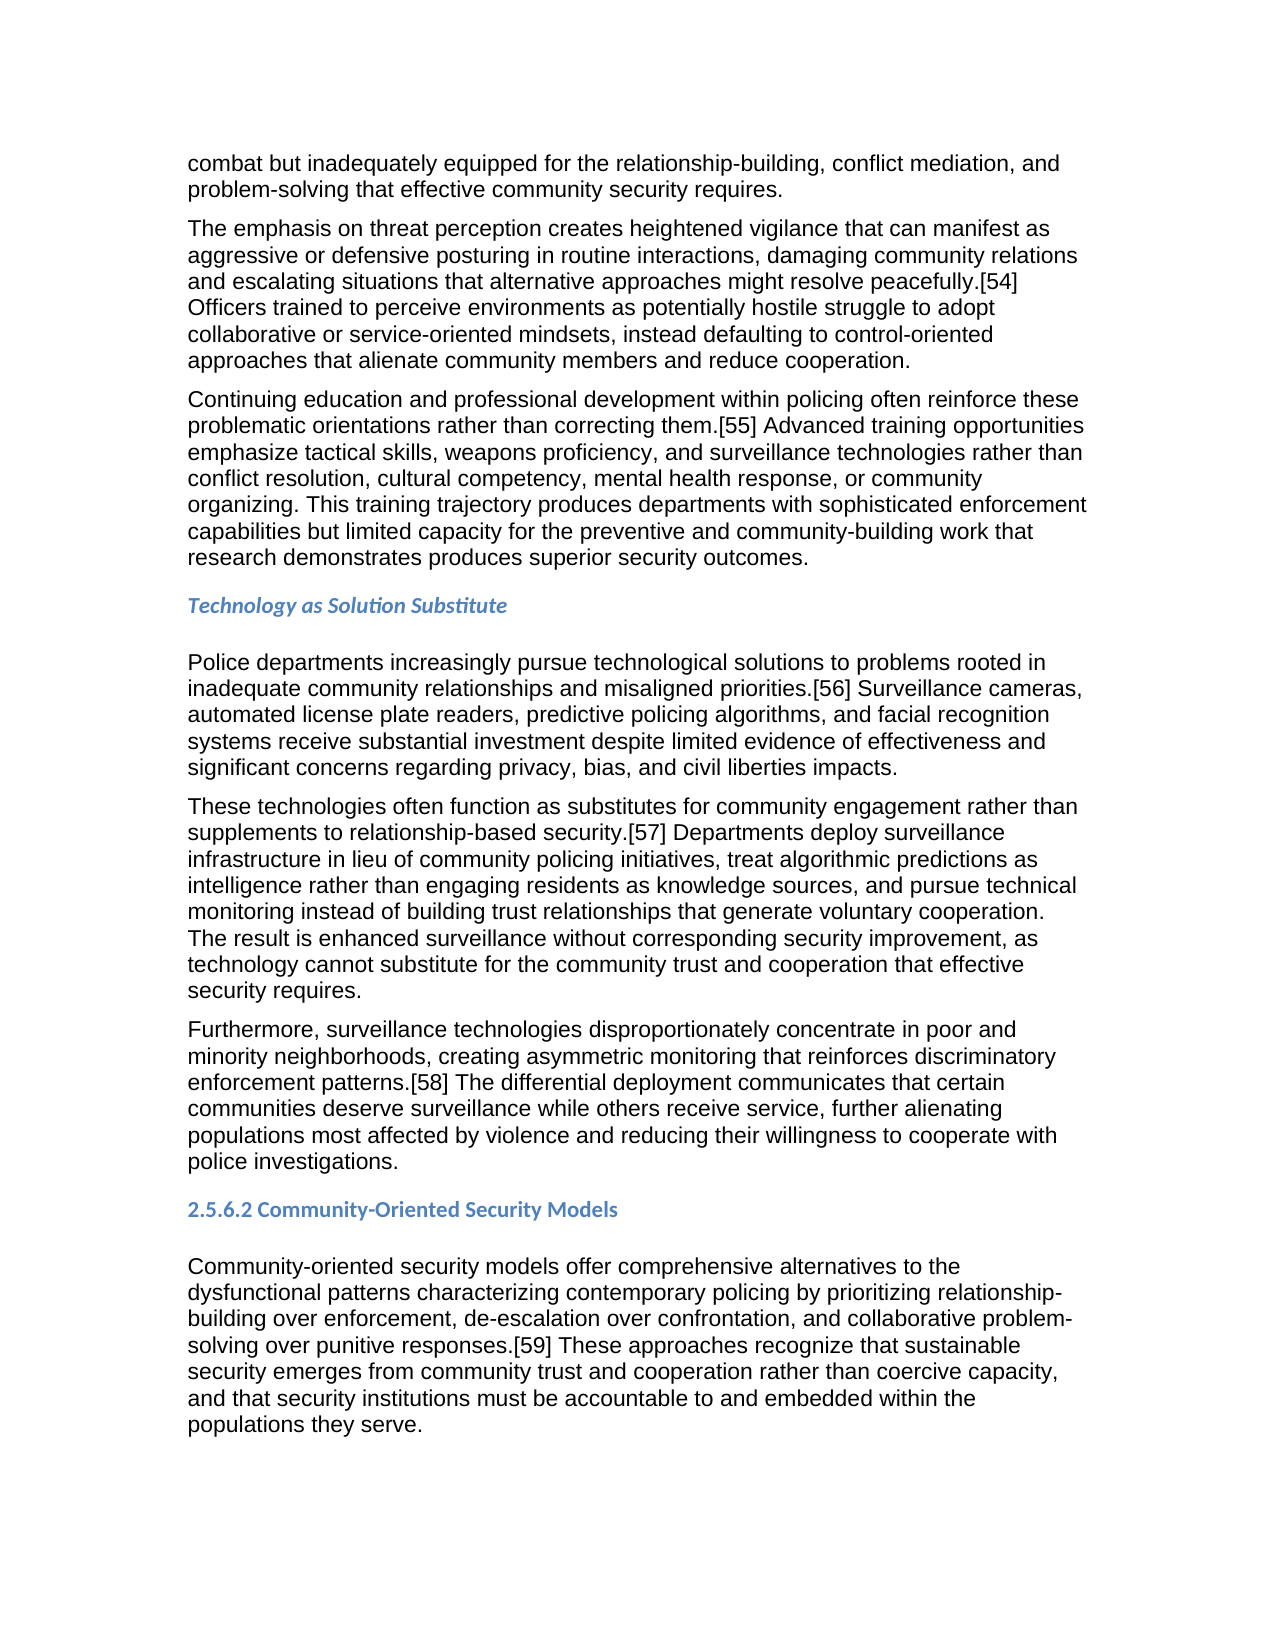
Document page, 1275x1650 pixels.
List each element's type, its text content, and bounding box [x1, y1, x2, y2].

text The emphasis on threat perception creates heightened vigilance that can manifest as aggressive or defensive posturing in routine interactions, damaging community relations and escalating situations that alternative approaches might resolve peacefully.[54] Officers trained to perceive environments as potentially hostile struggle to adopt collaborative or service-oriented mindsets, instead defaulting to control-oriented approaches that alienate community members and reduce cooperation. [187, 215, 1087, 373]
text Furthermore, surveillance technologies disproportionately concentrate in poor and minority neighborhoods, creating asymmetric monitoring that reinforces discriminatory enforcement patterns.[58] The differential deployment communicates that certain communities deserve surveillance while others receive service, further alienating populations most affected by violence and reducing their willingness to cooperate with police investigations. [187, 1016, 1087, 1174]
subtitle Technology as Solution Substitute [187, 591, 1087, 619]
subtitle 2.5.6.2 Community-Oriented Security Models [187, 1195, 1087, 1223]
text These technologies often function as substitutes for community engagement rather than supplements to relationship-based security.[57] Departments deploy surveillance infrastructure in lieu of community policing initiatives, treat algorithmic predictions as intelligence rather than engaging residents as knowledge sources, and pursue technical monitoring instead of building trust relationships that generate voluntary cooperation. The result is enhanced surveillance without corresponding security improvement, as technology cannot substitute for the community trust and cooperation that effective security requires. [187, 793, 1087, 1004]
text combat but inadequately equipped for the relationship-building, conflict mediation, and problem-solving that effective community security requires. [187, 150, 1087, 203]
text Continuing education and professional development within policing often reinforce these problematic orientations rather than correcting them.[55] Advanced training opportunities emphasize tactical skills, weapons proficiency, and surveillance technologies rather than conflict resolution, cultural competency, mental health response, or community organizing. This training trajectory produces departments with sophisticated enforcement capabilities but limited capacity for the preventive and community-building work that research demonstrates produces superior security outcomes. [187, 386, 1087, 570]
text Community-oriented security models offer comprehensive alternatives to the dysfunctional patterns characterizing contemporary policing by prioritizing relationship-building over enforcement, de-escalation over confrontation, and collaborative problem-solving over punitive responses.[59] These approaches recognize that sustainable security emerges from community trust and cooperation rather than coercive capacity, and that security institutions must be accountable to and embedded within the populations they serve. [187, 1253, 1087, 1437]
text Police departments increasingly pursue technological solutions to problems rooted in inadequate community relationships and misaligned priorities.[56] Surveillance cameras, automated license plate readers, predictive policing algorithms, and facial recognition systems receive substantial investment despite limited evidence of effectiveness and significant concerns regarding privacy, bias, and civil liberties impacts. [187, 649, 1087, 780]
